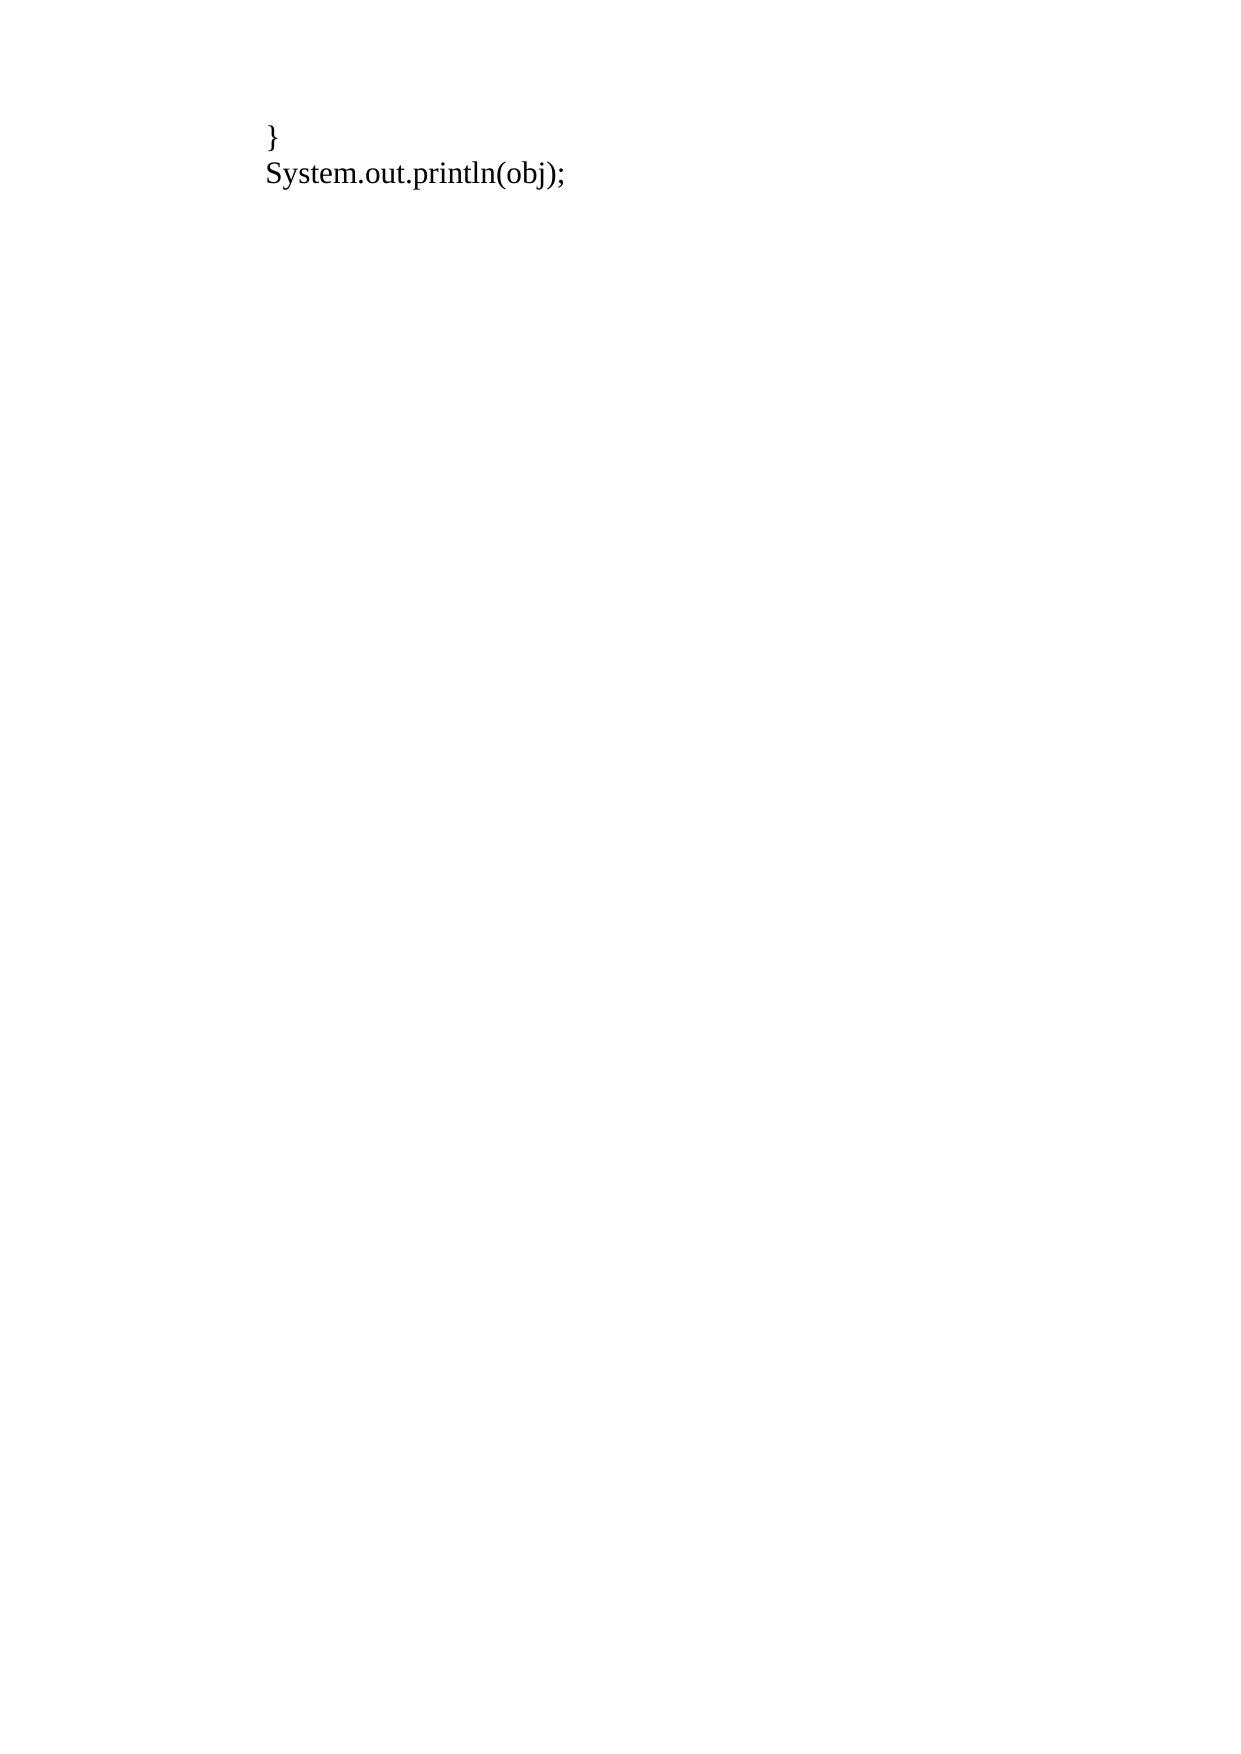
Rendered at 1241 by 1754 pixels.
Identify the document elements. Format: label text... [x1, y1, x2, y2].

text System.out.println(obj); [118, 154, 1122, 190]
text } [118, 118, 1122, 154]
